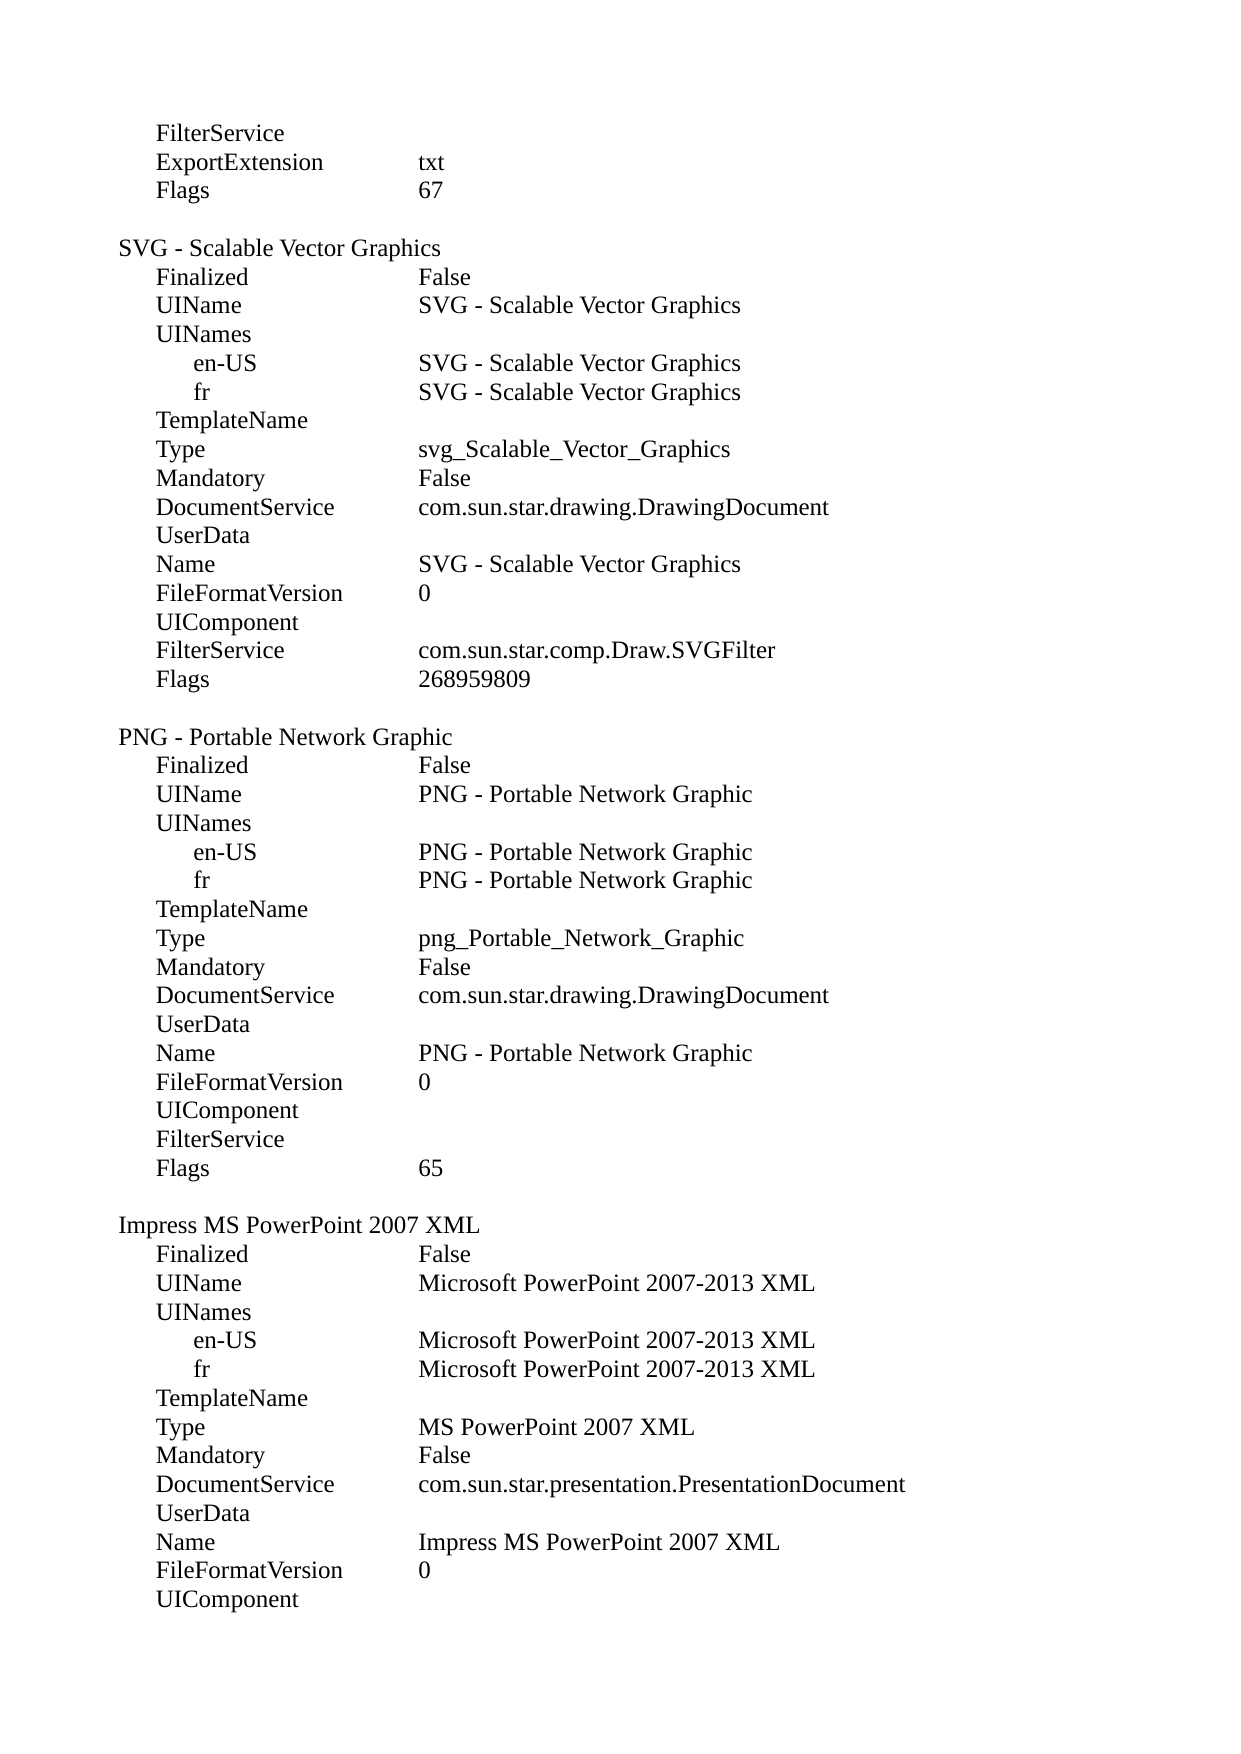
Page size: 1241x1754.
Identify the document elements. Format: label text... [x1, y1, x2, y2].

text PNG - Portable Network Graphic Finalized False UIName PNG - Portable Network Graphic UINames en-US PNG - Portable Network Graphic fr PNG - Portable Network Graphic TemplateName Type png_Portable_Network_Graphic Mandatory False DocumentService com.sun.star.drawing.DrawingDocument UserData Name PNG - Portable Network Graphic FileFormatVersion 0 UIComponent FilterService Flags 65 [118, 722, 1122, 1182]
text SVG - Scalable Vector Graphics Finalized False UIName SVG - Scalable Vector Graphics UINames en-US SVG - Scalable Vector Graphics fr SVG - Scalable Vector Graphics TemplateName Type svg_Scalable_Vector_Graphics Mandatory False DocumentService com.sun.star.drawing.DrawingDocument UserData Name SVG - Scalable Vector Graphics FileFormatVersion 0 UIComponent FilterService com.sun.star.comp.Draw.SVGFilter Flags 268959809 [118, 233, 1122, 693]
text Impress MS PowerPoint 2007 XML Finalized False UIName Microsoft PowerPoint 2007-2013 XML UINames en-US Microsoft PowerPoint 2007-2013 XML fr Microsoft PowerPoint 2007-2013 XML TemplateName Type MS PowerPoint 2007 XML Mandatory False DocumentService com.sun.star.presentation.PresentationDocument UserData Name Impress MS PowerPoint 2007 XML FileFormatVersion 0 UIComponent [118, 1211, 1122, 1613]
text FilterService ExportExtension txt Flags 67 [118, 118, 1122, 204]
